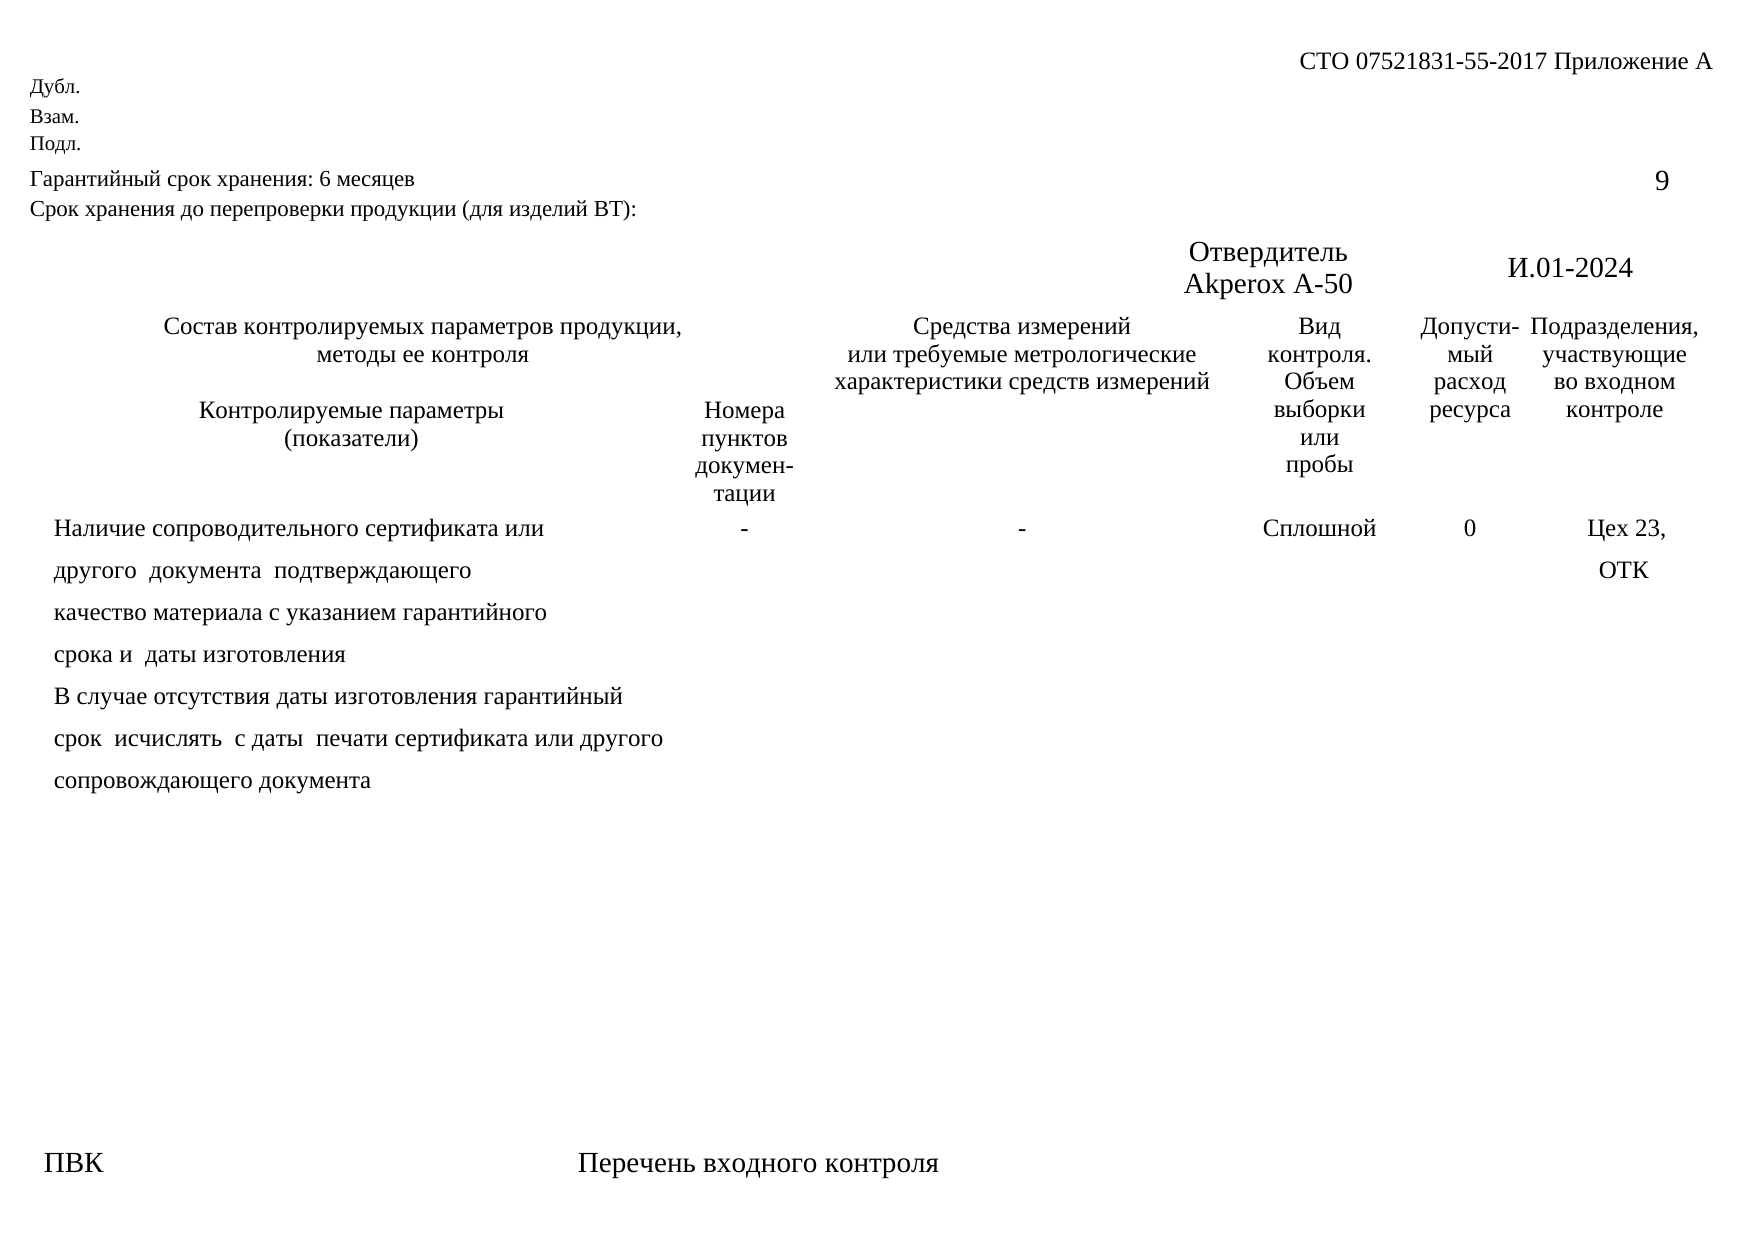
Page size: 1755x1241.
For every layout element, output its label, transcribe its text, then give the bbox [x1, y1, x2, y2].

table_cell другого документа подтверждающего [30, 549, 673, 591]
table_cell [673, 549, 816, 591]
table_cell [673, 843, 816, 884]
table_cell ПВК [30, 1136, 117, 1189]
table_header 9 [1624, 164, 1700, 194]
table_cell сопровождающего документа [30, 759, 673, 801]
table_cell [84, 223, 165, 250]
table_cell [879, 250, 1000, 282]
table_cell [1228, 633, 1411, 675]
table_cell [524, 250, 614, 282]
table_cell [386, 132, 481, 164]
table_cell [676, 282, 739, 312]
table_cell [1411, 885, 1529, 927]
table_header [1348, 164, 1624, 194]
table_cell [615, 223, 676, 250]
table_cell [1529, 969, 1700, 1011]
table_cell [673, 885, 816, 927]
table_header [1246, 75, 1707, 105]
table_cell [268, 132, 386, 164]
table_cell [1529, 717, 1700, 759]
table_cell [1228, 969, 1411, 1011]
table_header Вид контроля. Объем выборки или пробы [1228, 312, 1411, 507]
table_cell Номера пунктов докумен- тации [673, 396, 816, 507]
table_cell Взам. [30, 105, 140, 132]
table_cell [30, 927, 673, 968]
table_cell [673, 927, 816, 968]
table_cell [1411, 1011, 1529, 1052]
table_cell [816, 1053, 1228, 1094]
table_cell [260, 250, 400, 282]
table_cell [30, 843, 673, 884]
table_cell [816, 759, 1228, 801]
table_cell [400, 282, 524, 312]
table_cell Наличие сопроводительного сертификата или [30, 507, 673, 549]
table_cell [1411, 759, 1529, 801]
table_cell [1411, 549, 1529, 591]
table_cell [816, 801, 1228, 843]
table_cell [676, 250, 739, 282]
table_cell [1529, 1095, 1700, 1136]
table_cell [673, 591, 816, 633]
table_cell [1411, 633, 1529, 675]
table_cell - [816, 507, 1228, 549]
table_cell [1228, 927, 1411, 968]
table_cell [816, 591, 1228, 633]
table_cell [816, 1011, 1228, 1052]
table_cell [673, 1095, 816, 1136]
table_cell [1411, 843, 1529, 884]
table_cell [268, 105, 386, 132]
table_cell [1529, 1011, 1700, 1052]
table_cell [739, 223, 878, 250]
table_cell [1529, 675, 1700, 717]
table_cell [1618, 1136, 1700, 1189]
table_cell [739, 250, 878, 282]
table_cell [673, 759, 816, 801]
table_cell [84, 250, 165, 282]
table_cell Сплошной [1228, 507, 1411, 549]
table_cell [1411, 969, 1529, 1011]
table_cell [1529, 927, 1700, 968]
table_cell [1228, 801, 1411, 843]
table_cell [140, 132, 268, 164]
table_cell [1228, 885, 1411, 927]
table_cell [30, 801, 673, 843]
table_cell [816, 843, 1228, 884]
table_cell [386, 105, 481, 132]
table_cell [30, 1095, 673, 1136]
table_cell Контролируемые параметры (показатели) [30, 396, 673, 507]
table_cell [673, 675, 816, 717]
table_cell [1529, 1053, 1700, 1094]
table_header [268, 75, 386, 105]
table_cell [615, 282, 676, 312]
table_cell [140, 105, 268, 132]
table_cell [777, 105, 1707, 164]
table_cell 0 [1411, 507, 1529, 549]
table_cell [739, 282, 878, 312]
table_cell [165, 250, 260, 282]
table_cell [676, 223, 739, 250]
table_cell [165, 223, 260, 250]
table_header [1025, 164, 1348, 194]
table_cell [1000, 282, 1093, 312]
table_cell [1228, 843, 1411, 884]
table_cell [30, 885, 673, 927]
table_cell [400, 223, 524, 250]
table_cell ОТК [1529, 549, 1700, 591]
table_cell Цех 23, [1529, 507, 1700, 549]
table_cell [30, 1011, 673, 1052]
table_cell Подл. [30, 132, 140, 164]
text СТО 07521831-55-2017 Приложение А [29, 47, 1713, 75]
table_cell [673, 1053, 816, 1094]
table_cell [1228, 1011, 1411, 1052]
table_header Подразделения, участвующие во входном контроле [1529, 312, 1700, 507]
table_cell [1529, 843, 1700, 884]
table_cell [673, 969, 816, 1011]
table_cell [1411, 717, 1529, 759]
table_cell [816, 633, 1228, 675]
table_cell [816, 969, 1228, 1011]
table_cell Перечень входного контроля [117, 1136, 1399, 1189]
table_cell [1529, 633, 1700, 675]
table_cell [1529, 801, 1700, 843]
table_header Гарантийный срок хранения: 6 месяцев [30, 164, 1025, 194]
table_cell [1529, 591, 1700, 633]
table_header Допусти-мый расход ресурса [1411, 451, 1529, 507]
table_cell срока и даты изготовления [30, 633, 673, 675]
table_cell [400, 250, 524, 282]
table_cell [30, 223, 84, 312]
table_cell [524, 282, 614, 312]
table_cell В случае отсутствия даты изготовления гарантийный [30, 675, 673, 717]
table_cell [524, 223, 614, 250]
table_header [386, 75, 481, 105]
table_cell [816, 885, 1228, 927]
table_cell качество материала с указанием гарантийного [30, 591, 673, 633]
table_cell Срок хранения до перепроверки продукции (для изделий ВТ): [30, 194, 1700, 223]
table_cell [816, 675, 1228, 717]
table_cell [1000, 223, 1093, 250]
table_cell [673, 801, 816, 843]
table_cell [1228, 1053, 1411, 1094]
table_cell [816, 927, 1228, 968]
table_cell [1228, 675, 1411, 717]
table_cell [673, 717, 816, 759]
table_cell [165, 282, 260, 312]
table_cell [673, 1011, 816, 1052]
table_header [140, 75, 268, 105]
table_cell [1228, 591, 1411, 633]
table_cell [1399, 1136, 1618, 1189]
table_cell [1411, 927, 1529, 968]
table_header Средства измерений или требуемые метрологические характеристики средств измерений [816, 312, 1228, 507]
table_cell [1411, 1095, 1529, 1136]
table_cell [879, 223, 1000, 250]
table_cell [1228, 717, 1411, 759]
table_header Дубл. [30, 75, 140, 105]
table_cell [1228, 549, 1411, 591]
table_cell [615, 250, 676, 282]
table_cell [879, 282, 1000, 312]
table_cell [1411, 1053, 1529, 1094]
table_cell [816, 717, 1228, 759]
table_cell [481, 105, 777, 132]
table_cell [816, 1095, 1228, 1136]
table_cell [30, 1053, 673, 1094]
table_cell [816, 549, 1228, 591]
table_header Состав контролируемых параметров продукции, методы ее контроля [30, 312, 816, 396]
table_cell [260, 223, 400, 250]
table_header [730, 75, 1246, 105]
table_cell [673, 633, 816, 675]
table_header [481, 75, 730, 105]
table_cell [260, 282, 400, 312]
table_cell - [673, 507, 816, 549]
table_cell [1228, 759, 1411, 801]
table_cell [1529, 759, 1700, 801]
table_cell срок исчислять с даты печати сертификата или другого [30, 717, 673, 759]
table_cell [481, 132, 777, 164]
table_cell [84, 282, 165, 312]
table_cell [30, 969, 673, 1011]
table_cell [1411, 801, 1529, 843]
table_cell [1411, 675, 1529, 717]
table_cell И.01-2024 [1440, 223, 1700, 312]
table_cell [1000, 250, 1093, 282]
table_cell Отвердитель Akperox A-50 [1093, 223, 1440, 312]
table_cell [1228, 1095, 1411, 1136]
table_cell [1529, 885, 1700, 927]
table_cell [1411, 591, 1529, 633]
